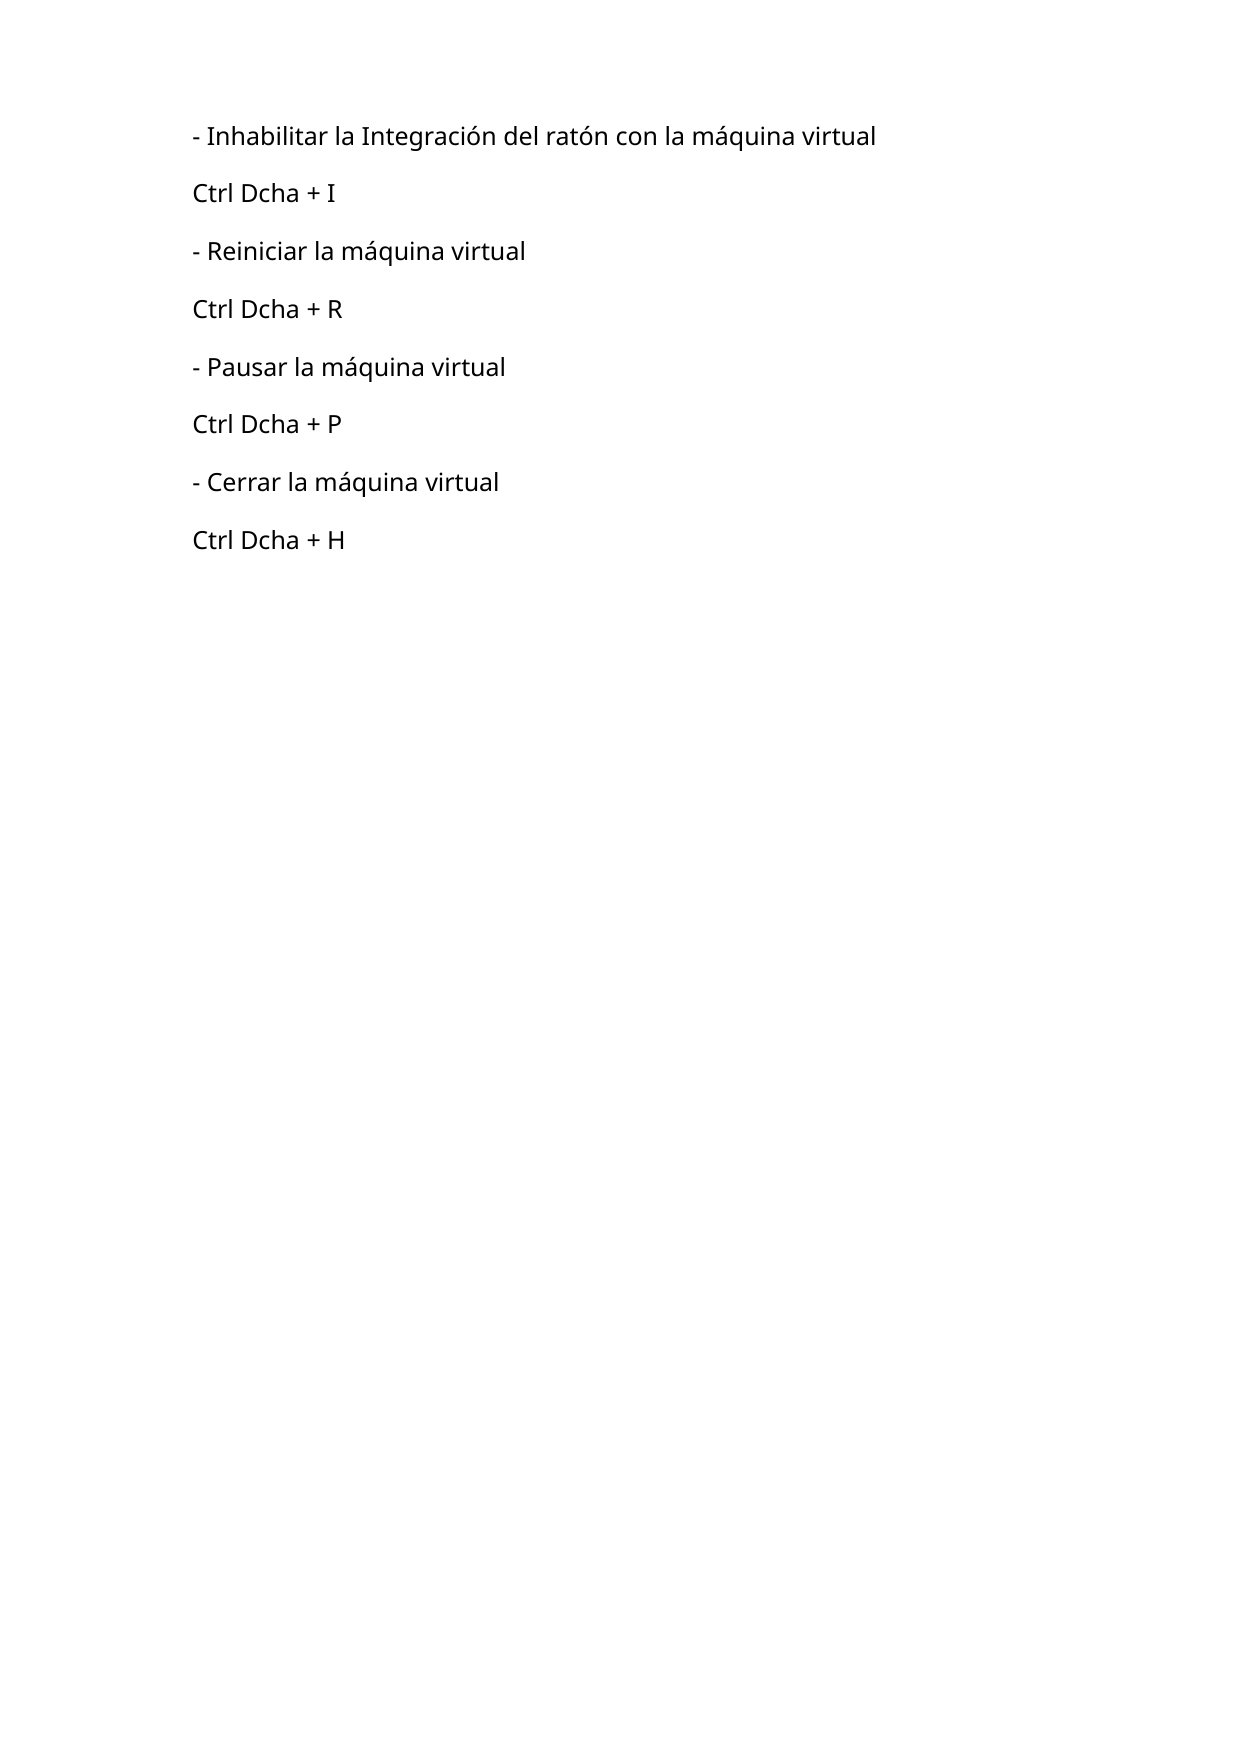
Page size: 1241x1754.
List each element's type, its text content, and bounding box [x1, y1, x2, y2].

text - Pausar la máquina virtual [192, 349, 1122, 383]
text - Reiniciar la máquina virtual [192, 234, 1122, 268]
text Ctrl Dcha + H [192, 523, 1122, 557]
text - Inhabilitar la Integración del ratón con la máquina virtual [192, 118, 1122, 152]
text Ctrl Dcha + P [192, 407, 1122, 441]
text - Cerrar la máquina virtual [192, 465, 1122, 499]
text Ctrl Dcha + R [192, 292, 1122, 326]
text Ctrl Dcha + I [192, 176, 1122, 210]
